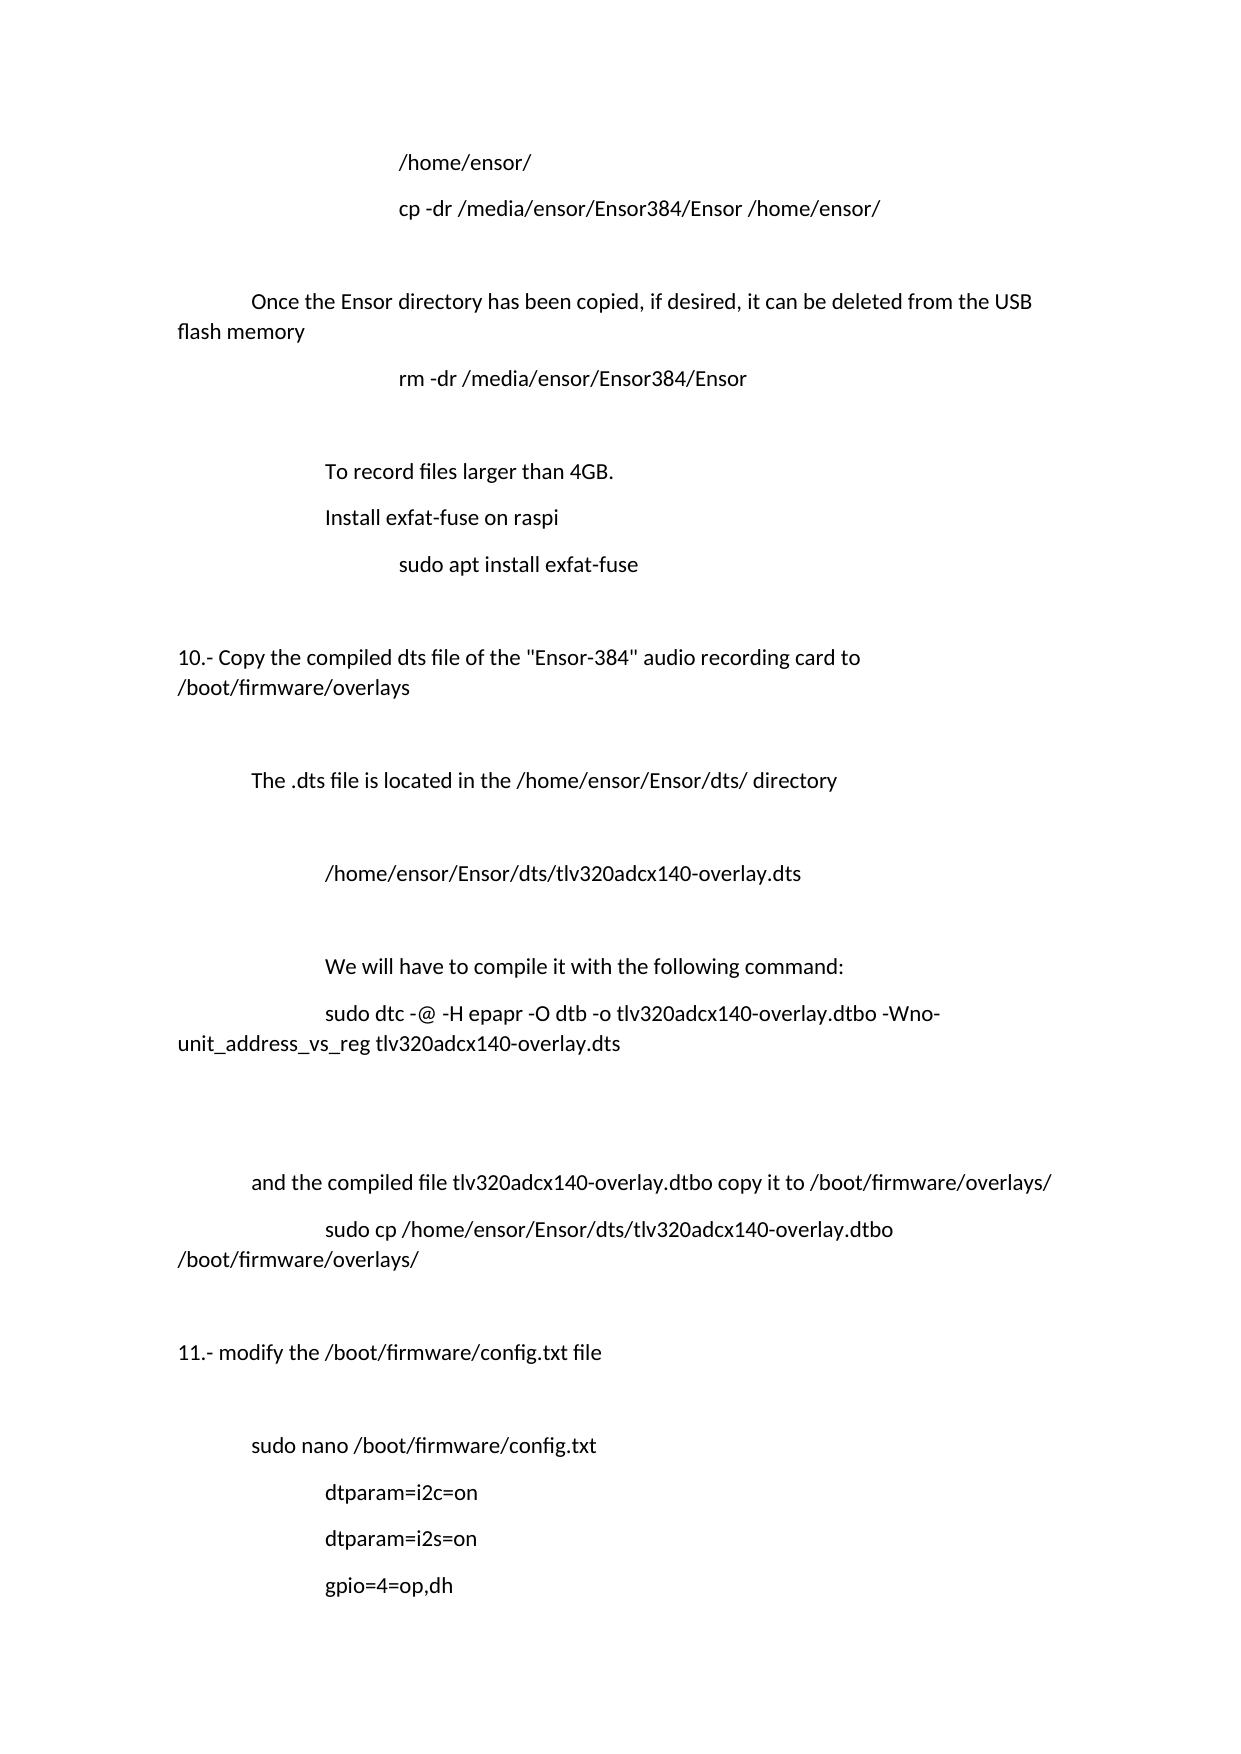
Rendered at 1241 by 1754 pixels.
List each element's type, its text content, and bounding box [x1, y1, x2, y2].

text dtparam=i2s=on [177, 1524, 1063, 1552]
text cp -dr /media/ensor/Ensor384/Ensor /home/ensor/ [177, 194, 1063, 222]
text sudo dtc -@ -H epapr -O dtb -o tlv320adcx140-overlay.dtbo -Wno-unit_address_vs_reg tlv320adcx140-overlay.dts [177, 999, 1063, 1057]
text sudo cp /home/ensor/Ensor/dts/tlv320adcx140-overlay.dtbo /boot/firmware/overlays/ [177, 1215, 1063, 1273]
text sudo apt install exfat-fuse [177, 550, 1063, 578]
text 10.- Copy the compiled dts file of the "Ensor-384" audio recording card to /boot/firmware/overlays [177, 643, 1063, 701]
text 11.- modify the /boot/firmware/config.txt file [177, 1338, 1063, 1366]
text Install exfat-fuse on raspi [177, 503, 1063, 531]
text Once the Ensor directory has been copied, if desired, it can be deleted from the USB flash memory [177, 287, 1063, 345]
text /home/ensor/Ensor/dts/tlv320adcx140-overlay.dts [177, 859, 1063, 887]
text /home/ensor/ [177, 148, 1063, 176]
text rm -dr /media/ensor/Ensor384/Ensor [177, 364, 1063, 392]
text The .dts file is located in the /home/ensor/Ensor/dts/ directory [177, 766, 1063, 794]
text and the compiled file tlv320adcx140-overlay.dtbo copy it to /boot/firmware/overlays/ [177, 1168, 1063, 1197]
text sudo nano /boot/firmware/config.txt [177, 1431, 1063, 1459]
text gpio=4=op,dh [177, 1571, 1063, 1599]
text To record files larger than 4GB. [177, 457, 1063, 485]
text We will have to compile it with the following command: [177, 952, 1063, 980]
text dtparam=i2c=on [177, 1478, 1063, 1506]
